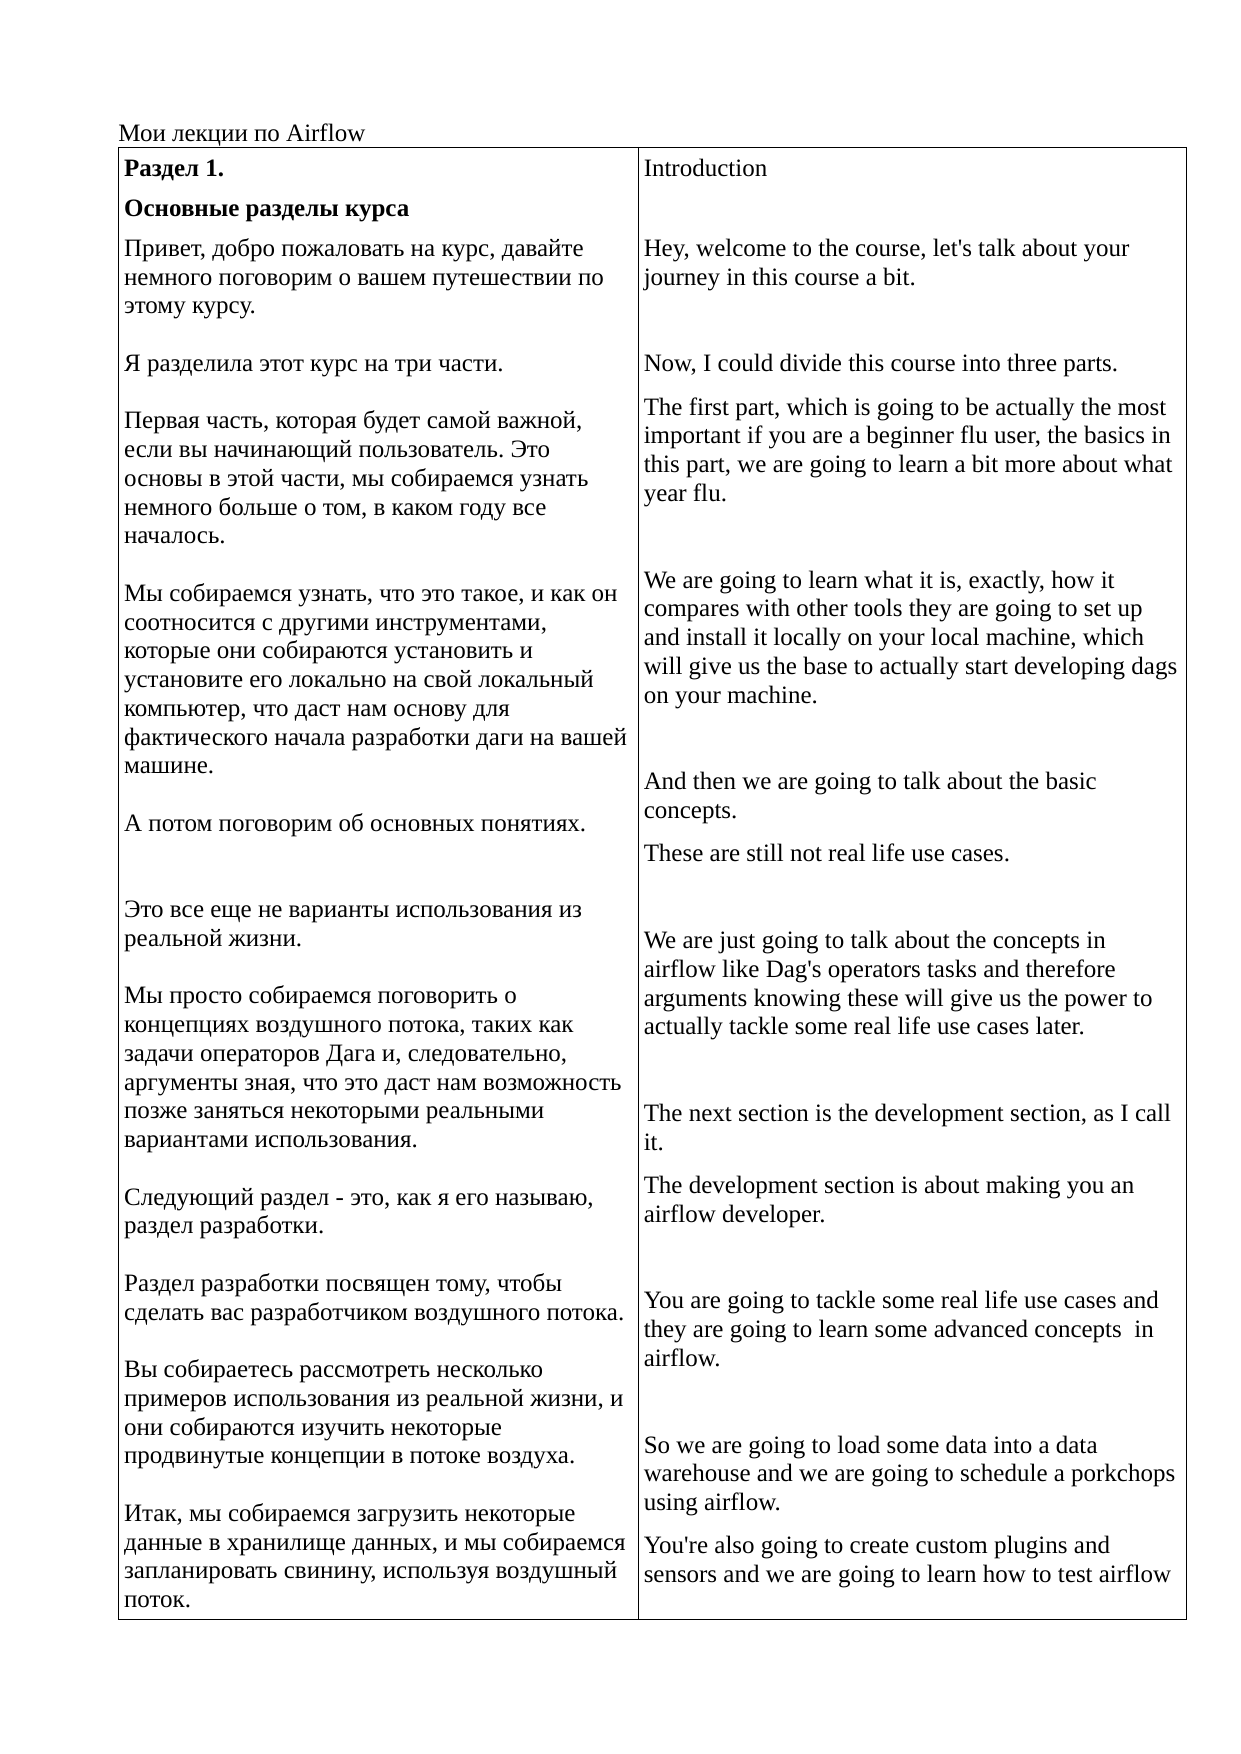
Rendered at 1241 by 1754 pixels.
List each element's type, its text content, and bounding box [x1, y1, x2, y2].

table_header Раздел 1. [119, 148, 638, 187]
table_cell [639, 187, 1186, 227]
table_cell Привет, добро пожаловать на курс, давайте немного поговорим о вашем путешествии по этому курсу. Я разделила этот курс на три части. Первая часть, которая будет самой важной, если вы начинающий пользователь. Это основы в этой части, мы собираемся узнать немного больше о том, в каком году все началось. Мы собираемся узнать, что это такое, и как он соотносится с другими инструментами, которые они собираются установить и установите его локально на свой локальный компьютер, что даст нам основу для фактического начала разработки даги на вашей машине. А потом поговорим об основных понятиях. Это все еще не варианты использования из реальной жизни. Мы просто собираемся поговорить о концепциях воздушного потока, таких как задачи операторов Дага и, следовательно, аргументы зная, что это даст нам возможность позже заняться некоторыми реальными вариантами использования. Следующий раздел - это, как я его называю, раздел разработки. Раздел разработки посвящен тому, чтобы сделать вас разработчиком воздушного потока. Вы собираетесь рассмотреть несколько примеров использования из реальной жизни, и они собираются изучить некоторые продвинутые концепции в потоке воздуха. Итак, мы собираемся загрузить некоторые данные в хранилище данных, и мы собираемся запланировать свинину, используя воздушный поток. [119, 228, 638, 1619]
table_header Introduction [639, 148, 1186, 187]
text Мои лекции по Airflow [118, 118, 1169, 147]
table_cell Hey, welcome to the course, let's talk about your journey in this course a bit. Now, I could divide this course into three parts. The first part, which is going to be actually the most important if you are a beginner flu user, the basics in this part, we are going to learn a bit more about what year flu. We are going to learn what it is, exactly, how it compares with other tools they are going to set up and install it locally on your local machine, which will give us the base to actually start developing dags on your machine. And then we are going to talk about the basic concepts. These are still not real life use cases. We are just going to talk about the concepts in airflow like Dag's operators tasks and therefore arguments knowing these will give us the power to actually tackle some real life use cases later. The next section is the development section, as I call it. The development section is about making you an airflow developer. You are going to tackle some real life use cases and they are going to learn some advanced concepts in airflow. So we are going to load some data into a data warehouse and we are going to schedule a porkchops using airflow. You're also going to create custom plugins and sensors and we are going to learn how to test airflow [639, 228, 1186, 1619]
table_cell Основные разделы курса [119, 187, 638, 227]
